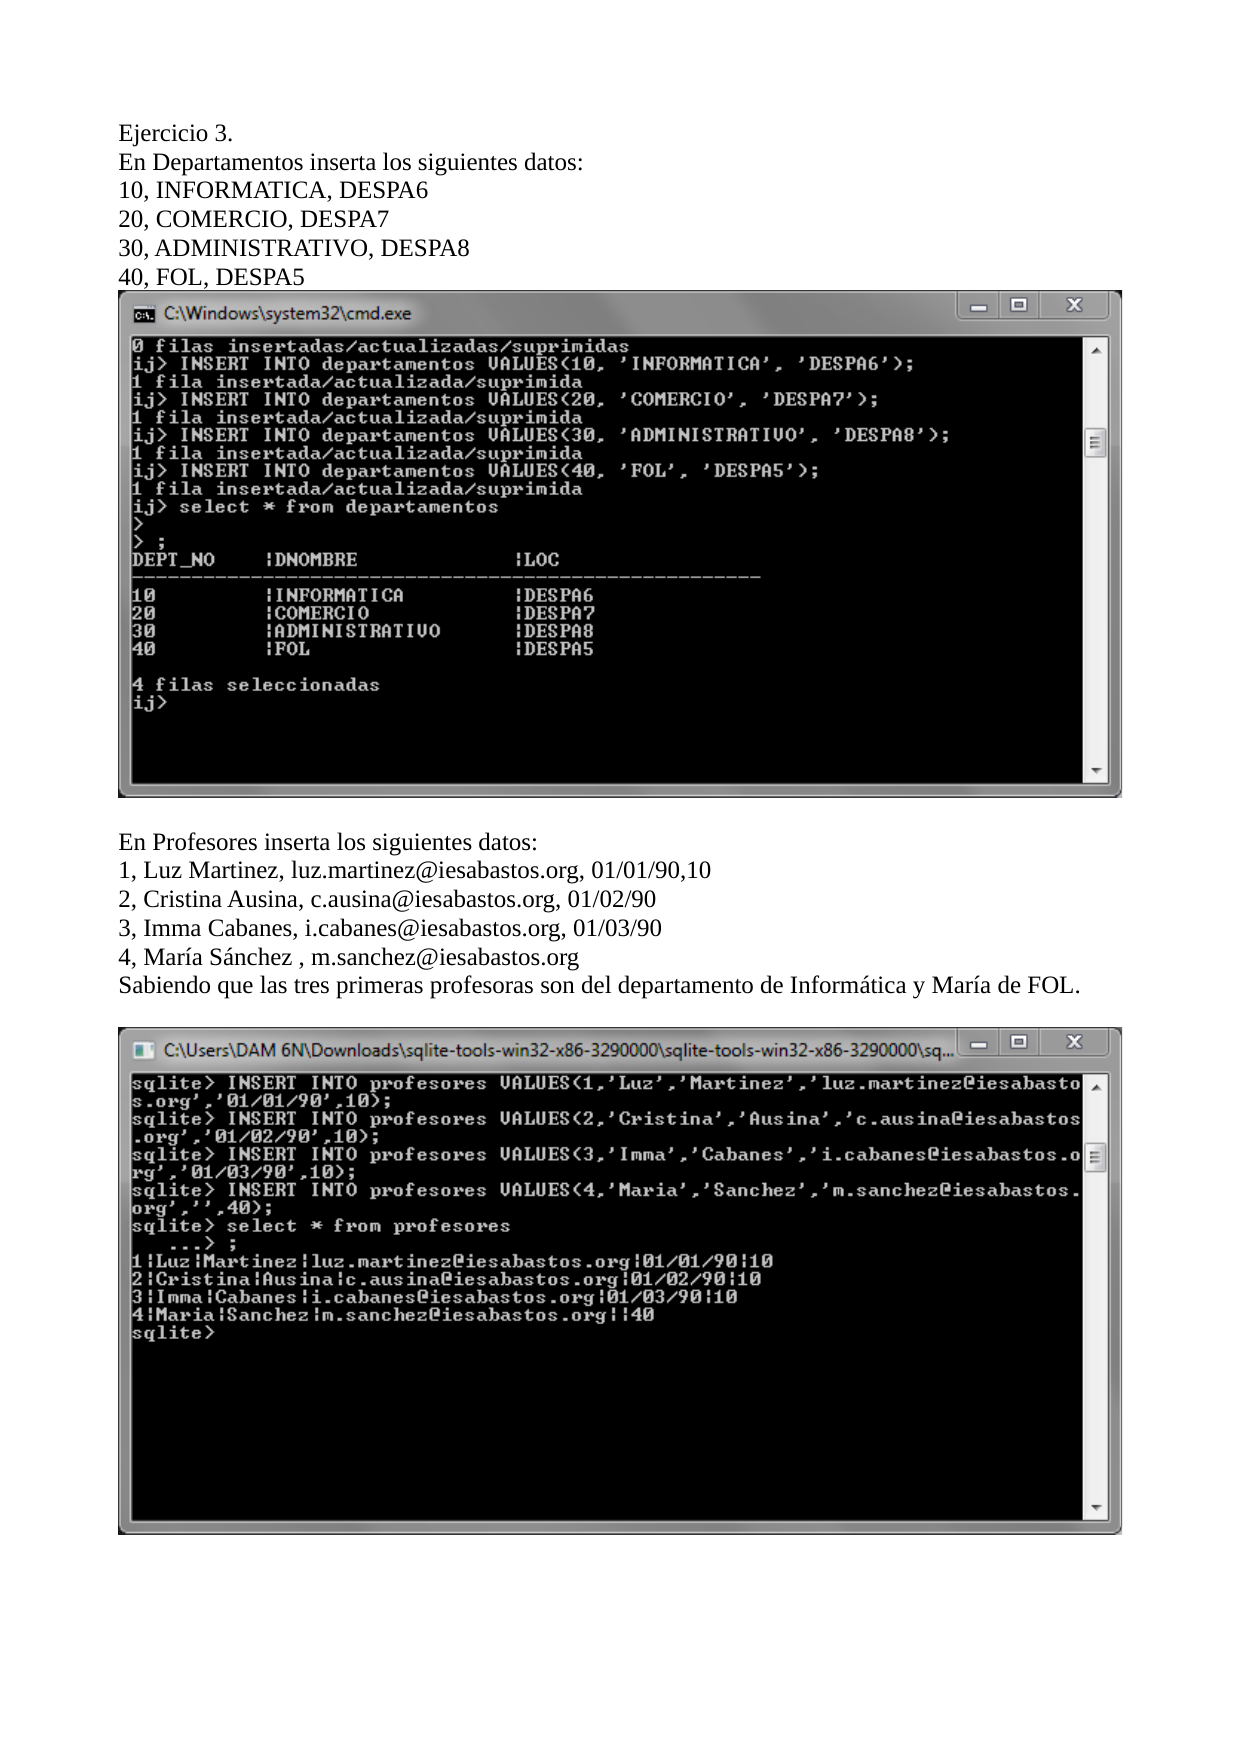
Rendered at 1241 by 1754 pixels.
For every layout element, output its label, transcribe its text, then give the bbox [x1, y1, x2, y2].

text En Departamentos inserta los siguientes datos: [118, 147, 1122, 176]
text Ejercicio 3. [118, 118, 1122, 147]
picture [118, 1027, 1123, 1535]
text 2, Cristina Ausina, c.ausina@iesabastos.org, 01/02/90 [118, 884, 1122, 913]
picture [118, 290, 1123, 798]
text Sabiendo que las tres primeras profesoras son del departamento de Informática y María de FOL. [118, 970, 1122, 999]
text 20, COMERCIO, DESPA7 [118, 204, 1122, 233]
text En Profesores inserta los siguientes datos: [118, 827, 1122, 855]
text 1, Luz Martinez, luz.martinez@iesabastos.org, 01/01/90,10 [118, 855, 1122, 884]
text 10, INFORMATICA, DESPA6 [118, 176, 1122, 204]
text 30, ADMINISTRATIVO, DESPA8 [118, 233, 1122, 262]
text 40, FOL, DESPA5 [118, 262, 1122, 290]
text 3, Imma Cabanes, i.cabanes@iesabastos.org, 01/03/90 [118, 913, 1122, 942]
text 4, María Sánchez , m.sanchez@iesabastos.org [118, 942, 1122, 970]
